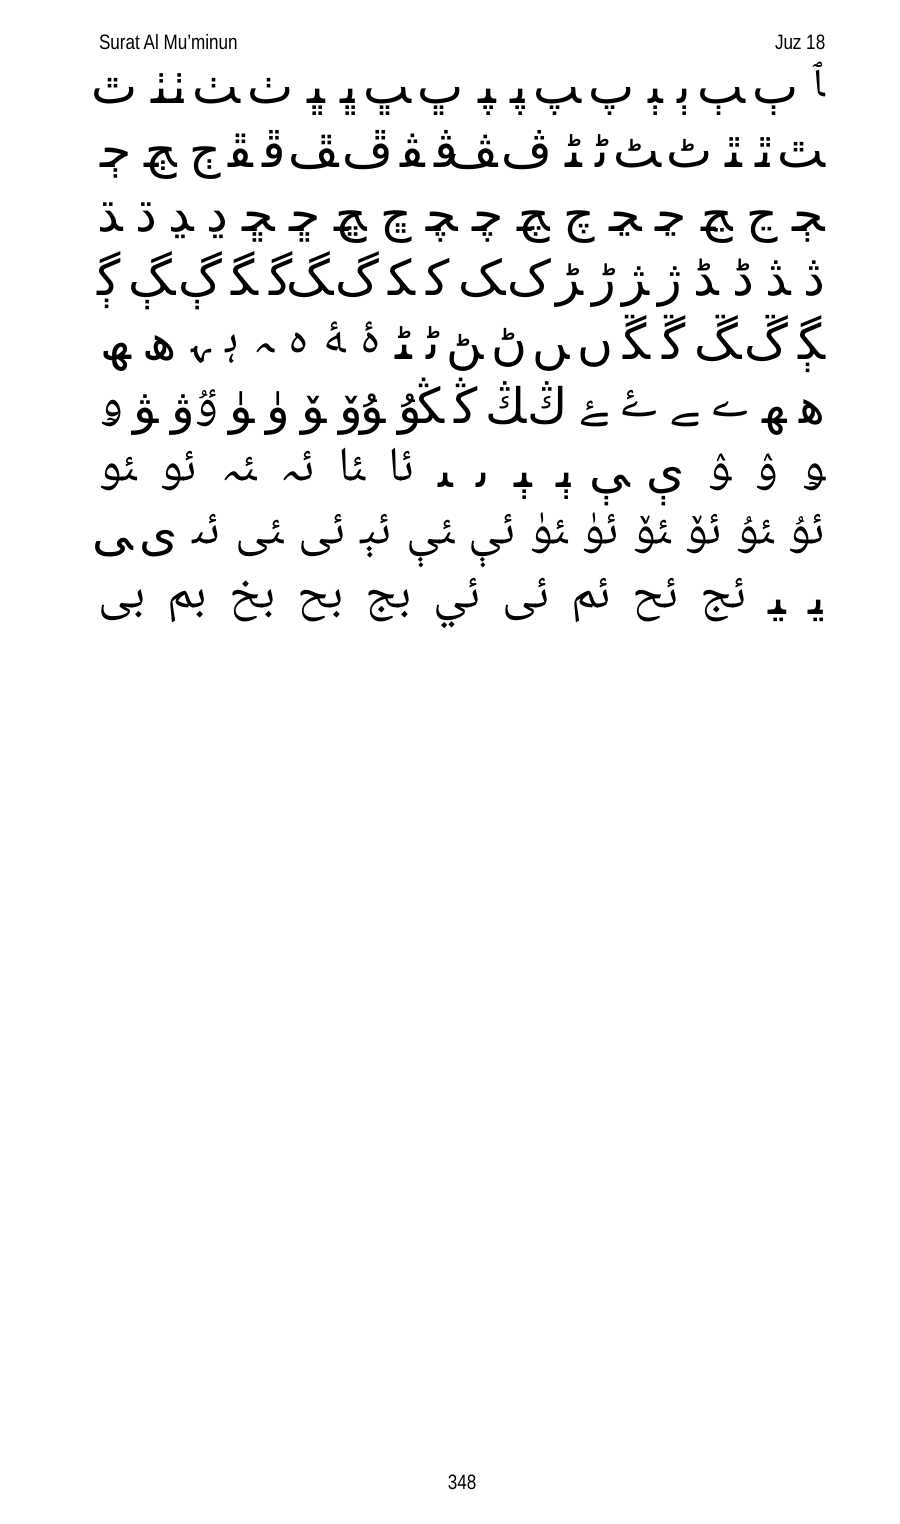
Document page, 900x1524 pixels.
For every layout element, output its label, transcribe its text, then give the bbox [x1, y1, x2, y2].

text ﭑ ﭒ ﭓ ﭔ ﭕ ﭖ ﭗ ﭘ ﭙ ﭚ ﭛ ﭜ ﭝ ﭞ ﭟ ﭠﭡ ﭢ ﭣ ﭤ ﭥ ﭦ ﭧ ﭨ ﭩ ﭪ ﭫﭬ ﭭ ﭮ ﭯ ﭰ ﭱ ﭲ ﭳ ﭴ ﭵ ﭶ ﭷ ﭸ ﭹ ﭺ ﭻ ﭼ ﭽ ﭾ ﭿ ﮀ ﮁ ﮂ ﮃ ﮄ ﮅ ﮆ ﮇ ﮈ ﮉ ﮊ ﮋ ﮌ ﮍ ﮎ ﮏ ﮐ ﮑ ﮒ ﮓﮔ ﮕ ﮖ ﮗ ﮘ ﮙ ﮚ ﮛ ﮜ ﮝ ﮞ ﮟ ﮠ ﮡ ﮢ ﮣ ﮤ ﮥ ﮦ ﮧ ﮨ ﮩ ﮪ ﮫ ﮬ ﮭ ﮮ ﮯ ﮰ ﮱ ﯓ ﯔ ﯕ ﯖﯗ ﯘﯙ ﯚ ﯛ ﯜ ﯝﯞ ﯟ ﯠ ﯡ ﯢ ﯣ ﯤ ﯥ ﯦ ﯧ ﯨ ﯩ ﯪ ﯫ ﯬ ﯭ ﯮ ﯯ [99, 60, 825, 507]
text ﯰ ﯱ ﯲ ﯳ ﯴ ﯵ ﯶ ﯷ ﯸ ﯹ ﯺ ﯻ ﯼ ﯽ ﯾ ﯿ ﰀ ﰁ ﰂ ﰃ ﰄ ﰅ ﰆ ﰇ ﰈ ﰉ [99, 507, 825, 635]
